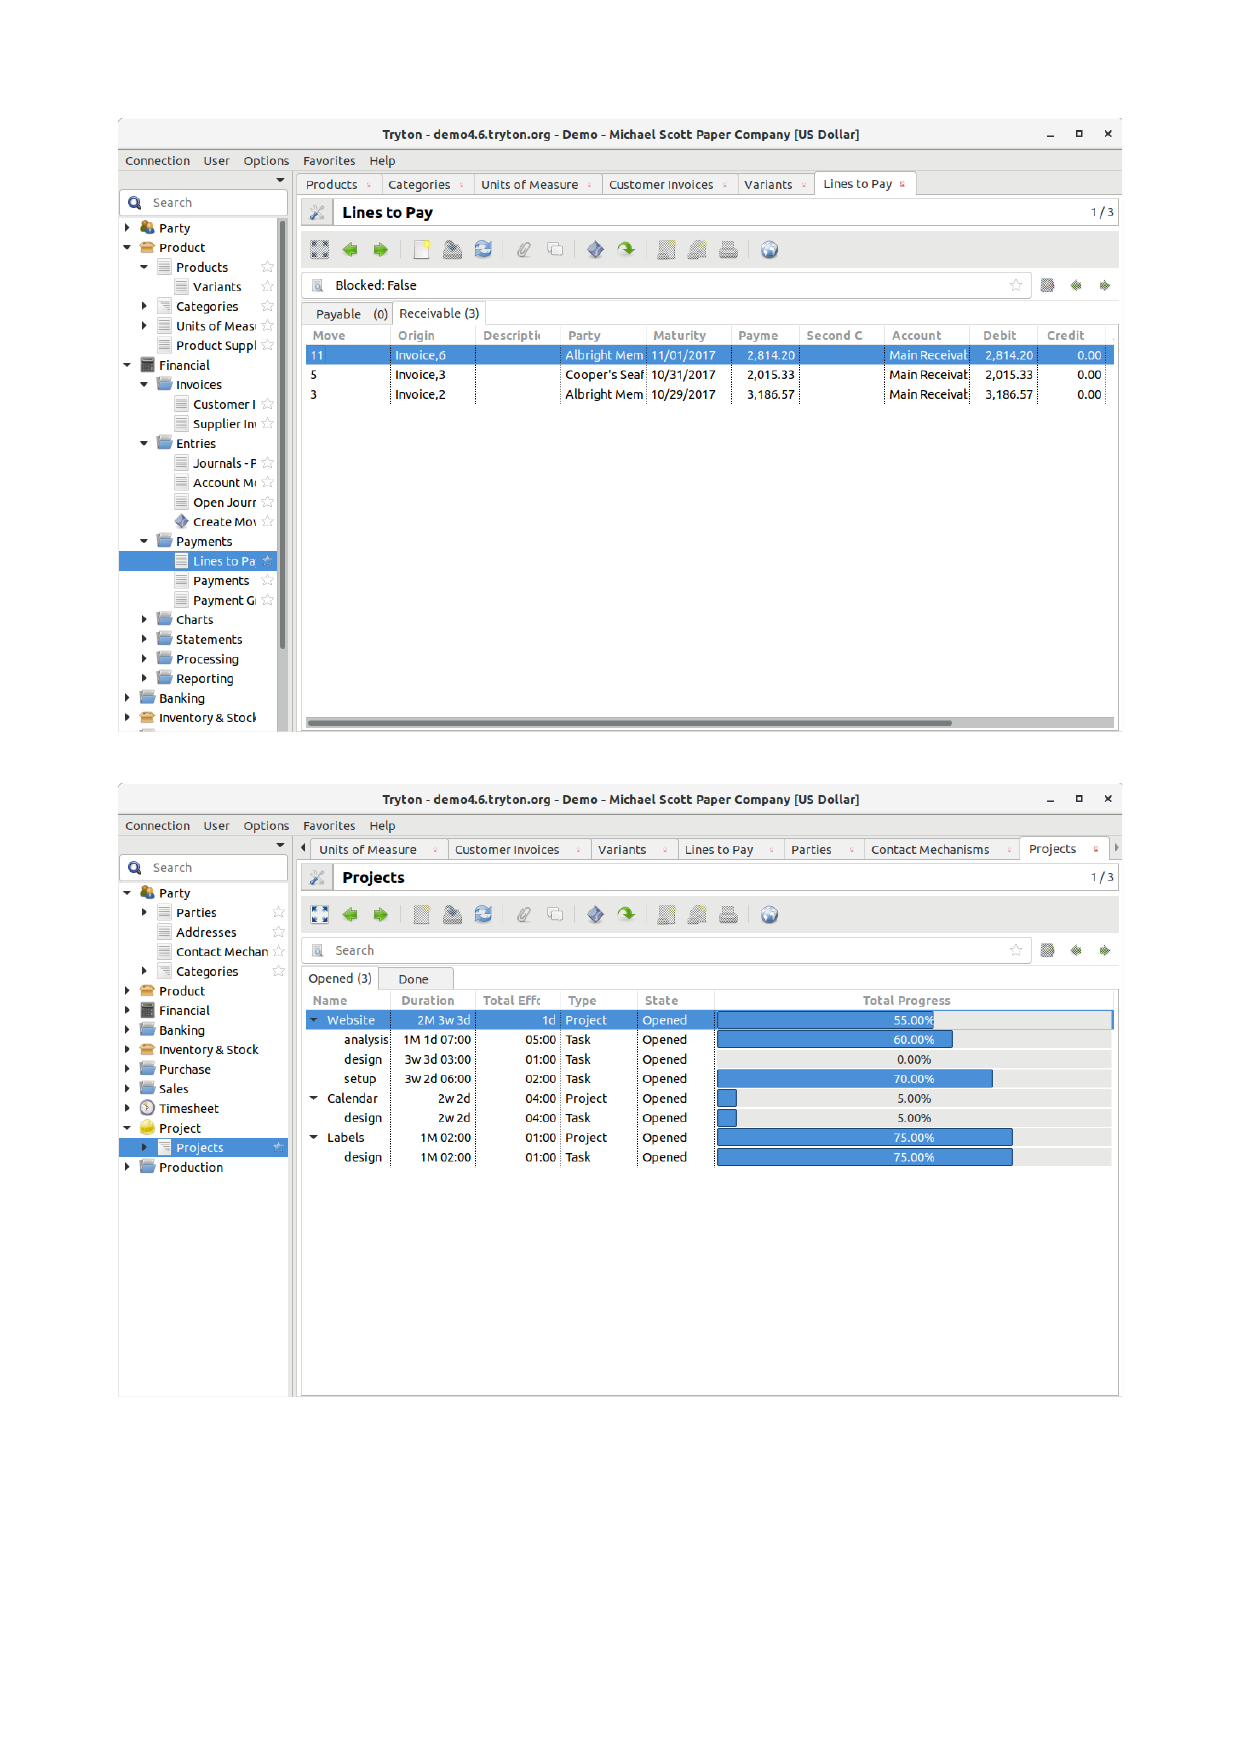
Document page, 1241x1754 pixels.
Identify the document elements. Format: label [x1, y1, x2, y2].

picture [118, 118, 1123, 732]
picture [118, 783, 1123, 1397]
